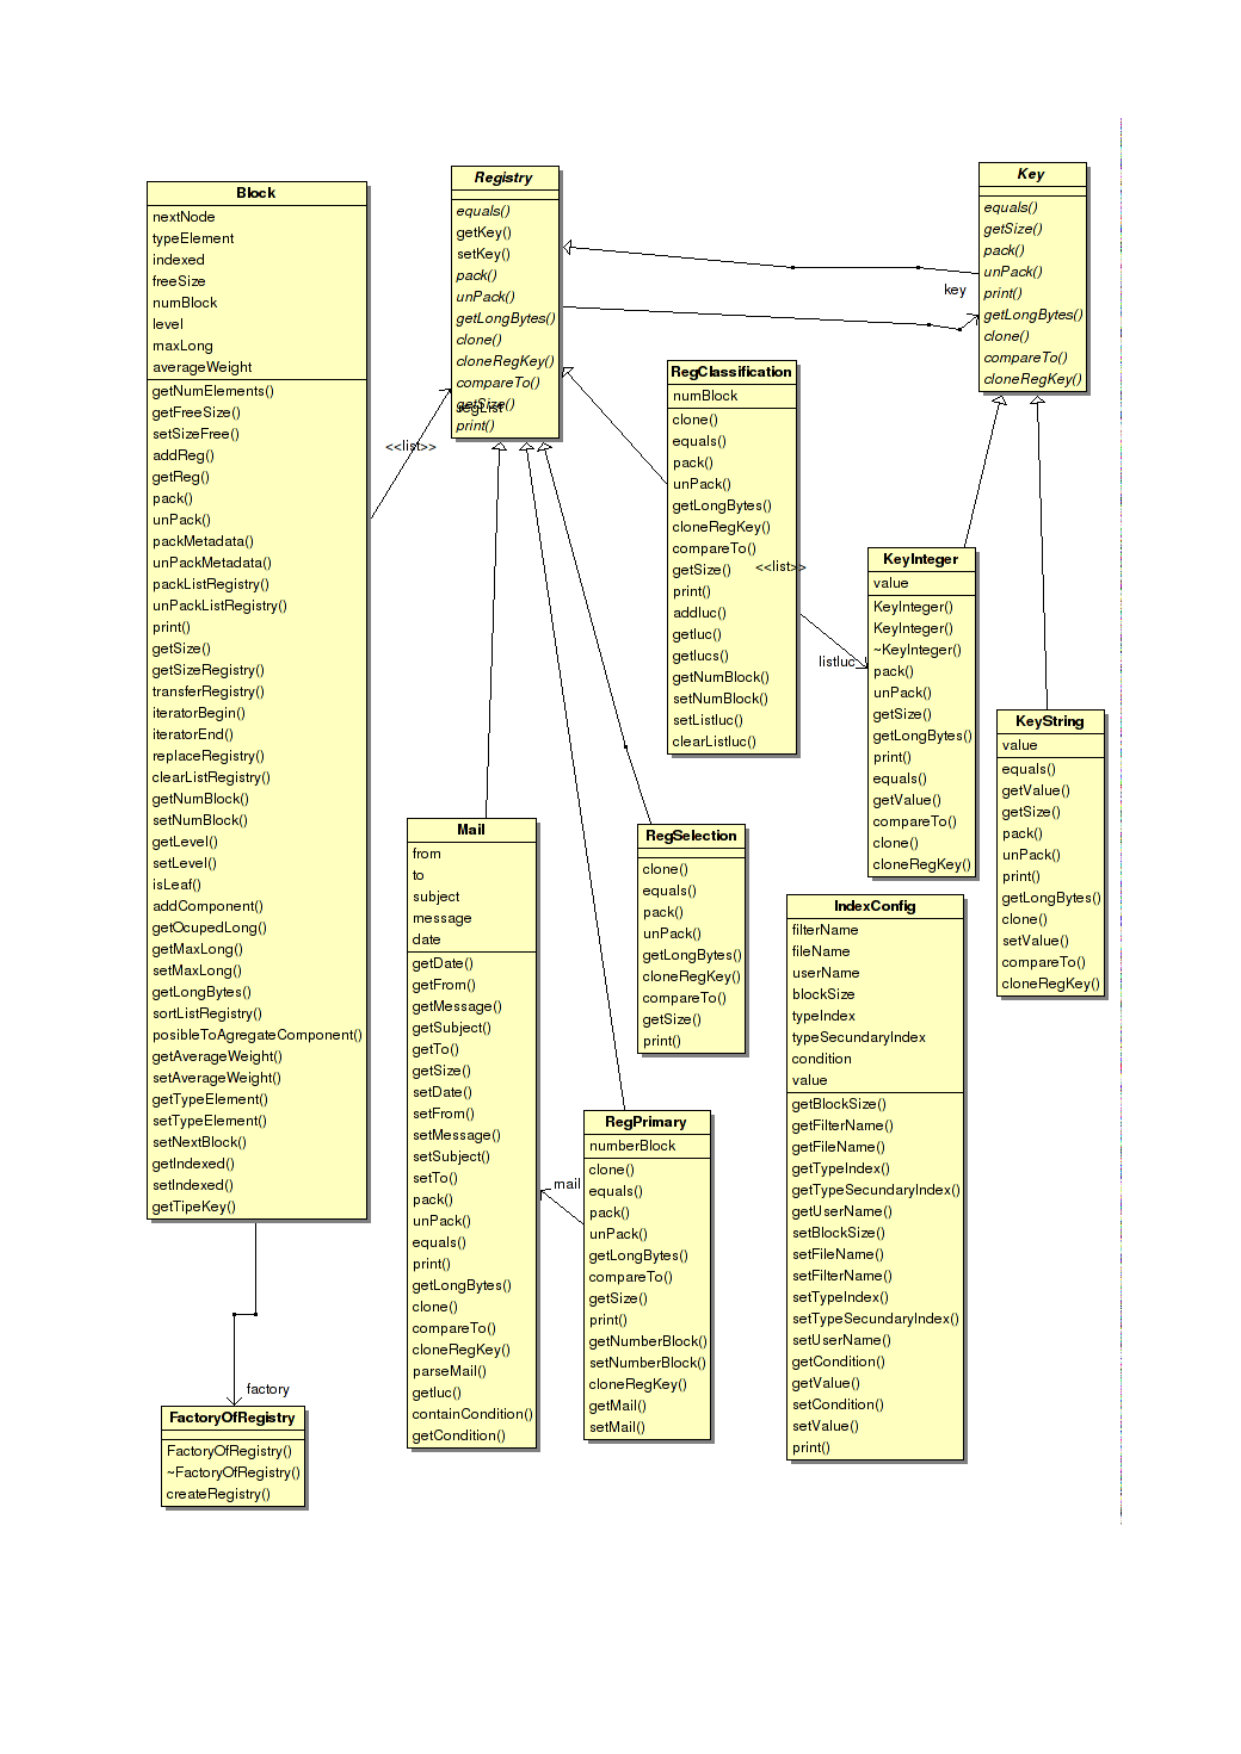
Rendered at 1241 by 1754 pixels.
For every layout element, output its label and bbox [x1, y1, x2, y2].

picture [118, 118, 1123, 1525]
